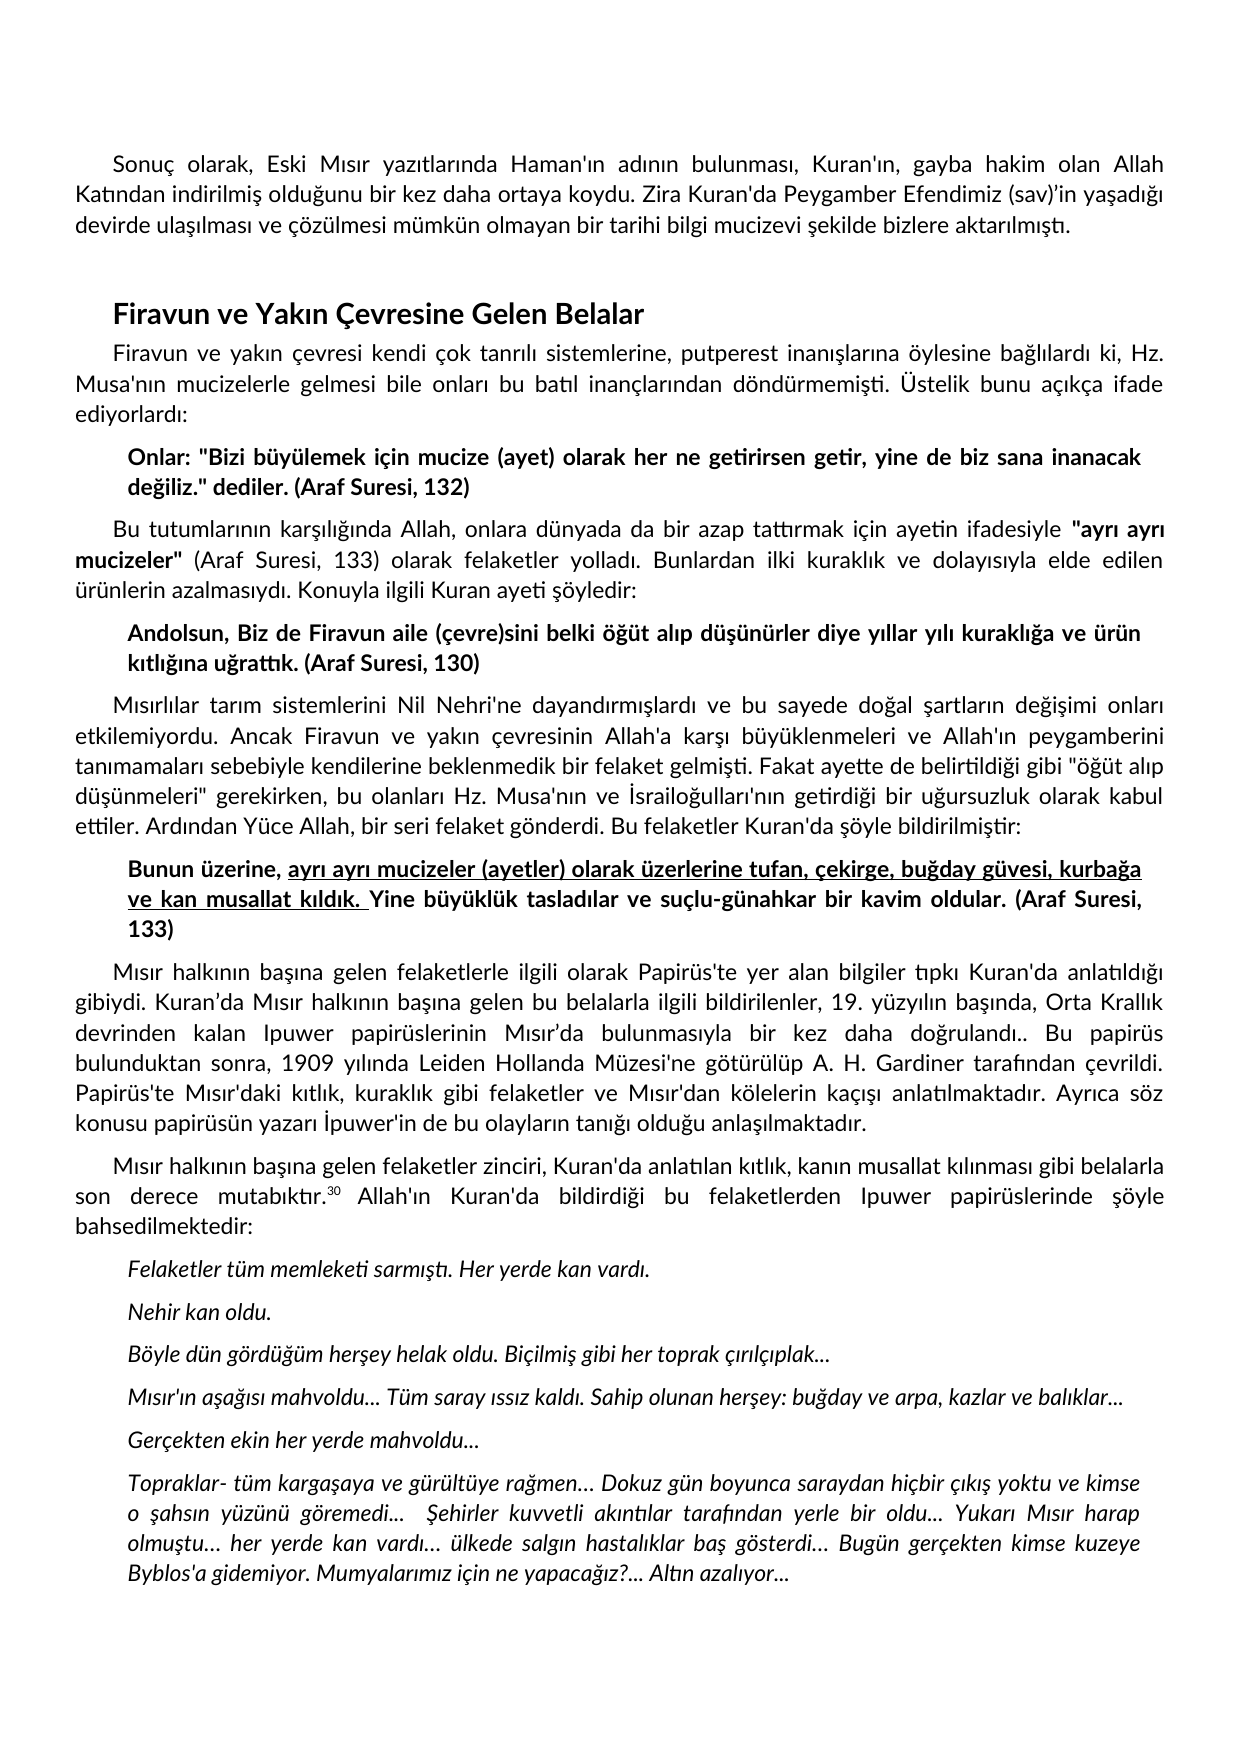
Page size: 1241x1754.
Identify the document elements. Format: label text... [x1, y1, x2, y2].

text Bu tutumlarının karşılığında Allah, onlara dünyada da bir azap tattırmak için ayetin ifadesiyle "ayrı ayrı mucizeler" (Araf Suresi, 133) olarak felaketler yolladı. Bunlardan ilki kuraklık ve dolayısıyla elde edilen ürünlerin azalmasıydı. Konuyla ilgili Kuran ayeti şöyledir: [75, 515, 1165, 603]
text Andolsun, Biz de Firavun aile (çevre)sini belki öğüt alıp düşünürler diye yıllar yılı kuraklığa ve ürün kıtlığına uğrattık. (Araf Suresi, 130) [127, 618, 1143, 676]
text Gerçekten ekin her yerde mahvoldu... [127, 1426, 1143, 1453]
text Mısırlılar tarım sistemlerini Nil Nehri'ne dayandırmışlardı ve bu sayede doğal şartların değişimi onları etkilemiyordu. Ancak Firavun ve yakın çevresinin Allah'a karşı büyüklenmeleri ve Allah'ın peygamberini tanımamaları sebebiyle kendilerine beklenmedik bir felaket gelmişti. Fakat ayette de belirtildiği gibi "öğüt alıp düşünmeleri" gerekirken, bu olanları Hz. Musa'nın ve İsrailoğulları'nın getirdiği bir uğursuzluk olarak kabul ettiler. Ardından Yüce Allah, bir seri felaket gönderdi. Bu felaketler Kuran'da şöyle bildirilmiştir: [75, 691, 1165, 839]
text Böyle dün gördüğüm herşey helak oldu. Biçilmiş gibi her toprak çırılçıplak... [127, 1340, 1143, 1368]
text Sonuç olarak, Eski Mısır yazıtlarında Haman'ın adının bulunması, Kuran'ın, gayba hakim olan Allah Katından indirilmiş olduğunu bir kez daha ortaya koydu. Zira Kuran'da Peygamber Efendimiz (sav)’in yaşadığı devirde ulaşılması ve çözülmesi mümkün olmayan bir tarihi bilgi mucizevi şekilde bizlere aktarılmıştı. [75, 150, 1165, 238]
text Nehir kan oldu. [127, 1297, 1143, 1325]
text Felaketler tüm memleketi sarmıştı. Her yerde kan vardı. [127, 1255, 1143, 1282]
text Mısır'ın aşağısı mahvoldu... Tüm saray ıssız kaldı. Sahip olunan herşey: buğday ve arpa, kazlar ve balıklar... [127, 1383, 1143, 1410]
text Mısır halkının başına gelen felaketler zinciri, Kuran'da anlatılan kıtlık, kanın musallat kılınması gibi belalarla son derece mutabıktır.30 Allah'ın Kuran'da bildirdiği bu felaketlerden Ipuwer papirüslerinde şöyle bahsedilmektedir: [75, 1152, 1165, 1239]
text Bunun üzerine, ayrı ayrı mucizeler (ayetler) olarak üzerlerine tufan, çekirge, buğday güvesi, kurbağa ve kan musallat kıldık. Yine büyüklük tasladılar ve suçlu-günahkar bir kavim oldular. (Araf Suresi, 133) [127, 855, 1143, 943]
text Onlar: "Bizi büyülemek için mucize (ayet) olarak her ne getirirsen getir, yine de biz sana inanacak değiliz." dediler. (Araf Suresi, 132) [127, 442, 1143, 500]
text Topraklar- tüm kargaşaya ve gürültüye rağmen… Dokuz gün boyunca saraydan hiçbir çıkış yoktu ve kimse o şahsın yüzünü göremedi... Şehirler kuvvetli akıntılar tarafından yerle bir oldu... Yukarı Mısır harap olmuştu… her yerde kan vardı… ülkede salgın hastalıklar baş gösterdi… Bugün gerçekten kimse kuzeye Byblos'a gidemiyor. Mumyalarımız için ne yapacağız?... Altın azalıyor... [127, 1468, 1143, 1586]
text Firavun ve yakın çevresi kendi çok tanrılı sistemlerine, putperest inanışlarına öylesine bağlılardı ki, Hz. Musa'nın mucizelerle gelmesi bile onları bu batıl inançlarından döndürmemişti. Üstelik bunu açıkça ifade ediyorlardı: [75, 339, 1165, 427]
subtitle Firavun ve Yakın Çevresine Gelen Belalar [112, 296, 1165, 331]
text Mısır halkının başına gelen felaketlerle ilgili olarak Papirüs'te yer alan bilgiler tıpkı Kuran'da anlatıldığı gibiydi. Kuran’da Mısır halkının başına gelen bu belalarla ilgili bildirilenler, 19. yüzyılın başında, Orta Krallık devrinden kalan Ipuwer papirüslerinin Mısır’da bulunmasıyla bir kez daha doğrulandı.. Bu papirüs bulunduktan sonra, 1909 yılında Leiden Hollanda Müzesi'ne götürülüp A. H. Gardiner tarafından çevrildi. Papirüs'te Mısır'daki kıtlık, kuraklık gibi felaketler ve Mısır'dan kölelerin kaçışı anlatılmaktadır. Ayrıca söz konusu papirüsün yazarı İpuwer'in de bu olayların tanığı olduğu anlaşılmaktadır. [75, 958, 1165, 1136]
